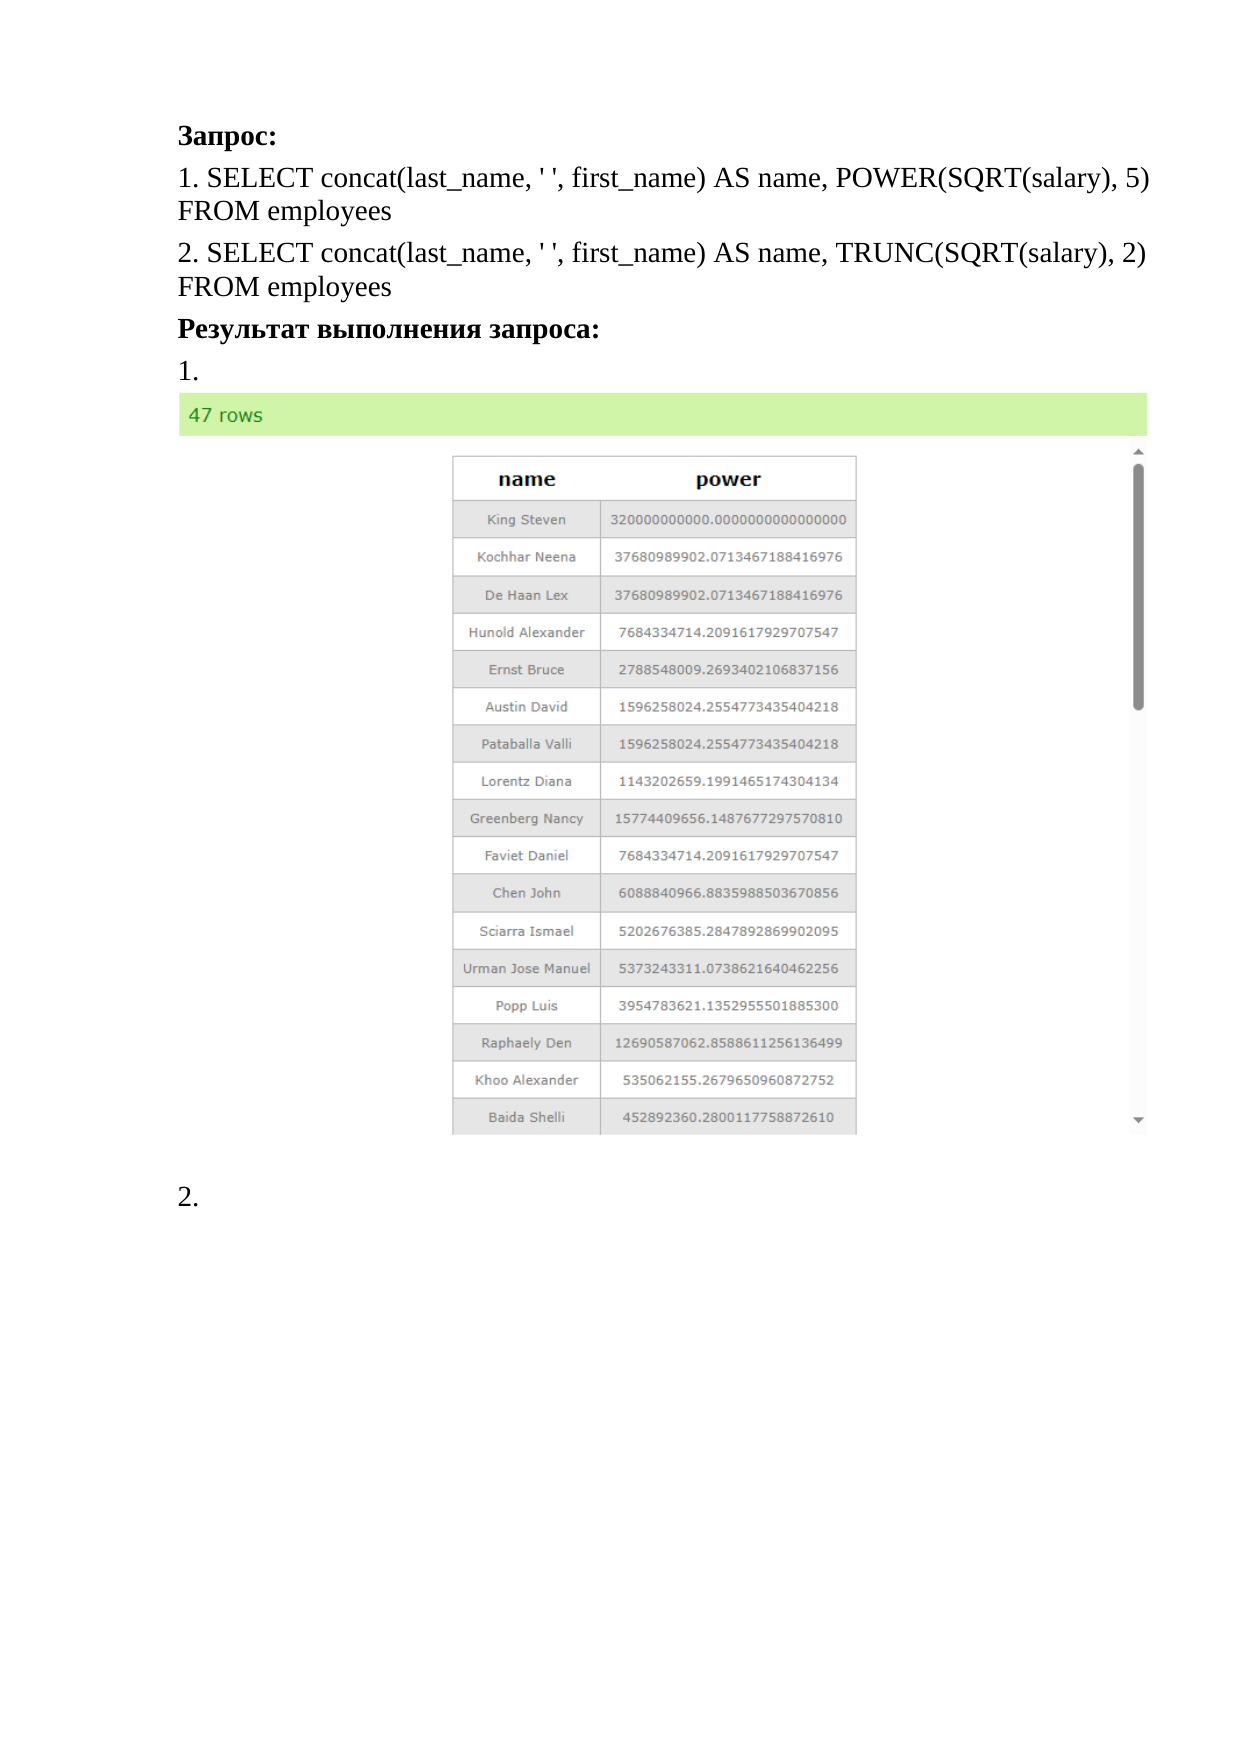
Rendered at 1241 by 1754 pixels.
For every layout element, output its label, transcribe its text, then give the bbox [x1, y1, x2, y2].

text 2. [177, 1179, 1152, 1212]
text Запрос: [177, 118, 1152, 152]
text Результат выполнения запроса: [177, 311, 1152, 344]
text 1. SELECT concat(last_name, ' ', first_name) AS name, POWER(SQRT(salary), 5) FROM employees [177, 160, 1152, 227]
text 2. SELECT concat(last_name, ' ', first_name) AS name, TRUNC(SQRT(salary), 2) FROM employees [177, 235, 1152, 302]
text 1. [177, 353, 1152, 386]
